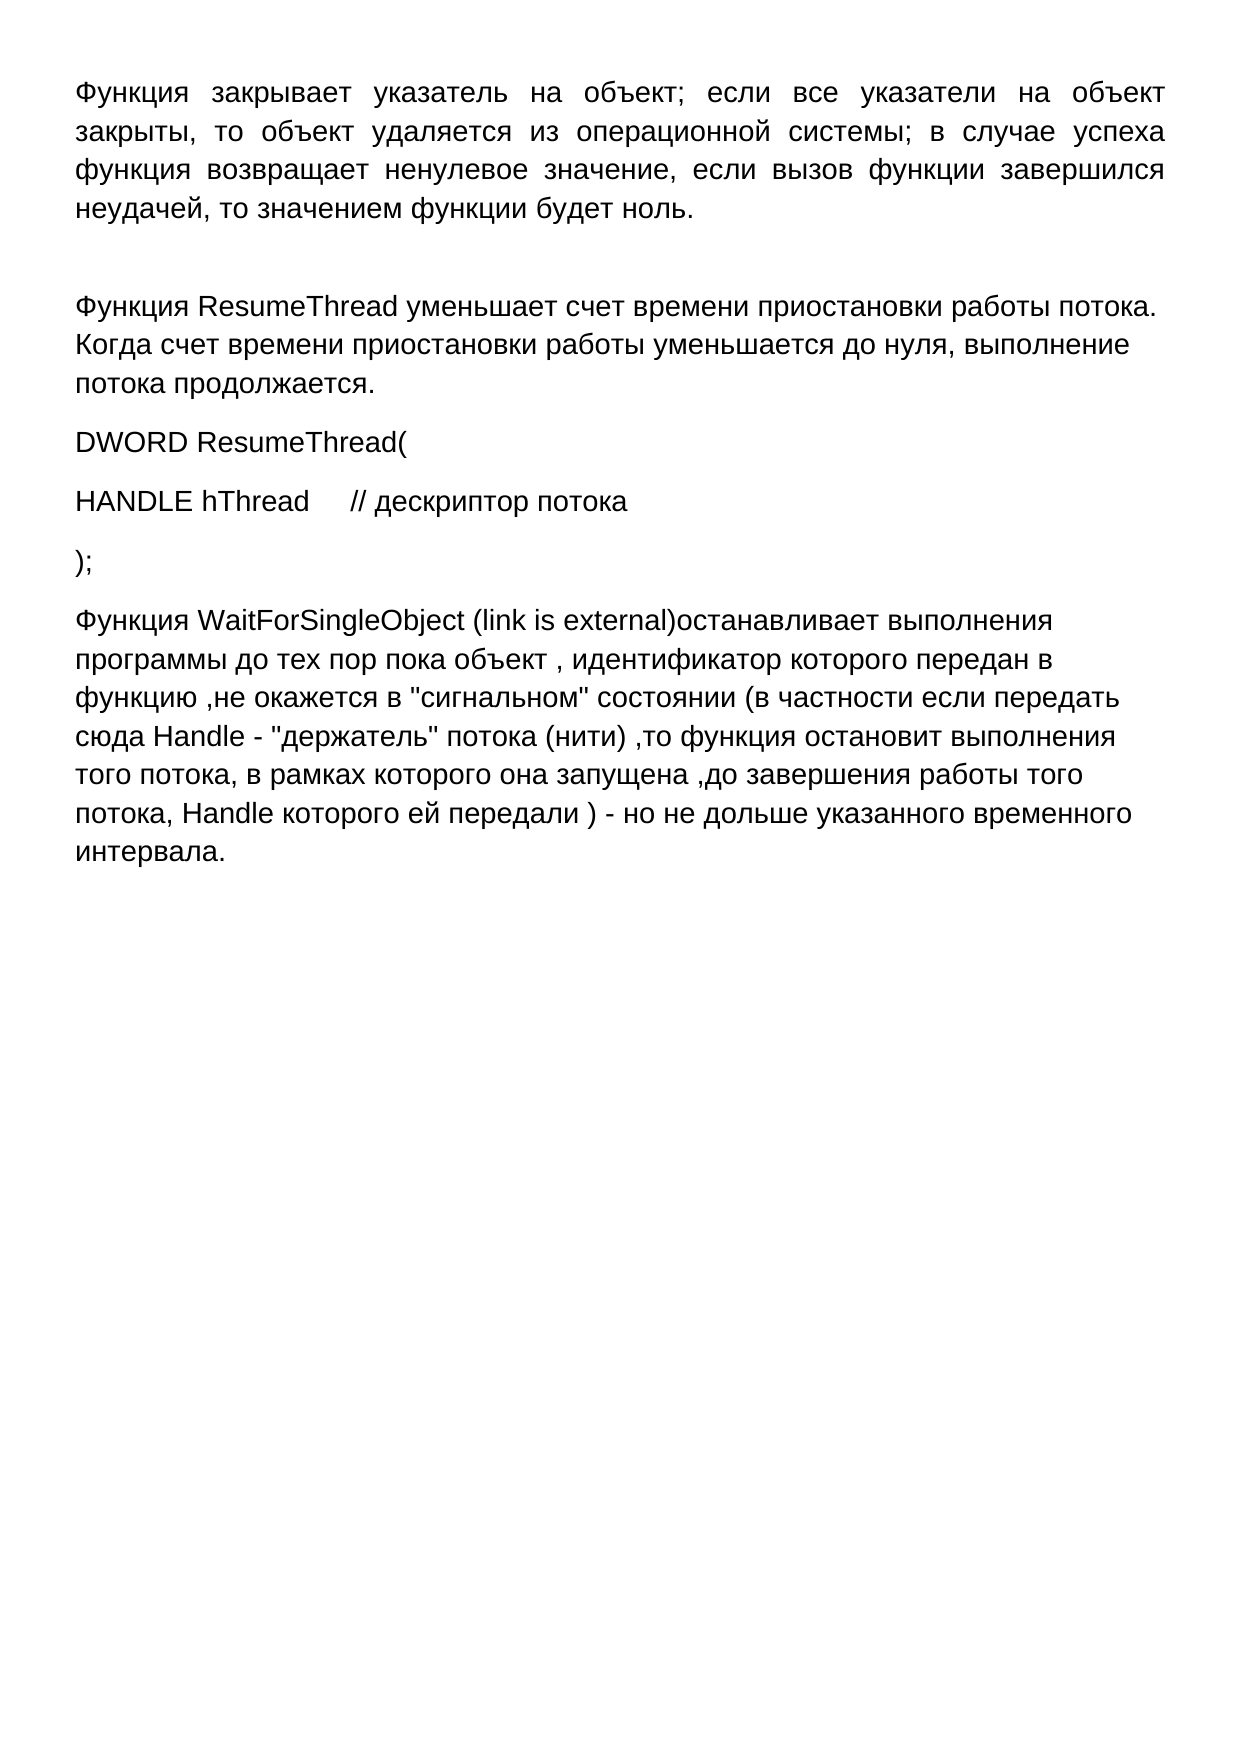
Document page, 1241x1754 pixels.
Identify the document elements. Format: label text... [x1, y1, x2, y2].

text HANDLE hThread // дескриптор потока [75, 484, 1165, 518]
text Функция WaitForSingleObject (link is external)останавливает выполнения программы до тех пор пока объект , идентификатор которого передан в функцию ,не окажется в "сигнальном" состоянии (в частности если передать сюда Handle - "держатель" потока (нити) ,то функция остановит выполнения того потока, в рамках которого она запущена ,до завершения работы того потока, Handle которого ей передали ) - но не дольше указанного временного интервала. [75, 603, 1165, 868]
list Функция закрывает указатель на объект; если все указатели на объект закрыты, то объект удаляется из операционной системы; в случае успеха функция возвращает ненулевое значение, если вызов функции завершился неудачей, то значением функции будет ноль. [75, 75, 1165, 224]
text Функция ResumeThread уменьшает счет времени приостановки работы потока. Когда счет времени приостановки работы уменьшается до нуля, выполнение потока продолжается. [75, 288, 1165, 399]
text DWORD ResumeThread( [75, 425, 1165, 458]
text ); [75, 544, 1165, 577]
